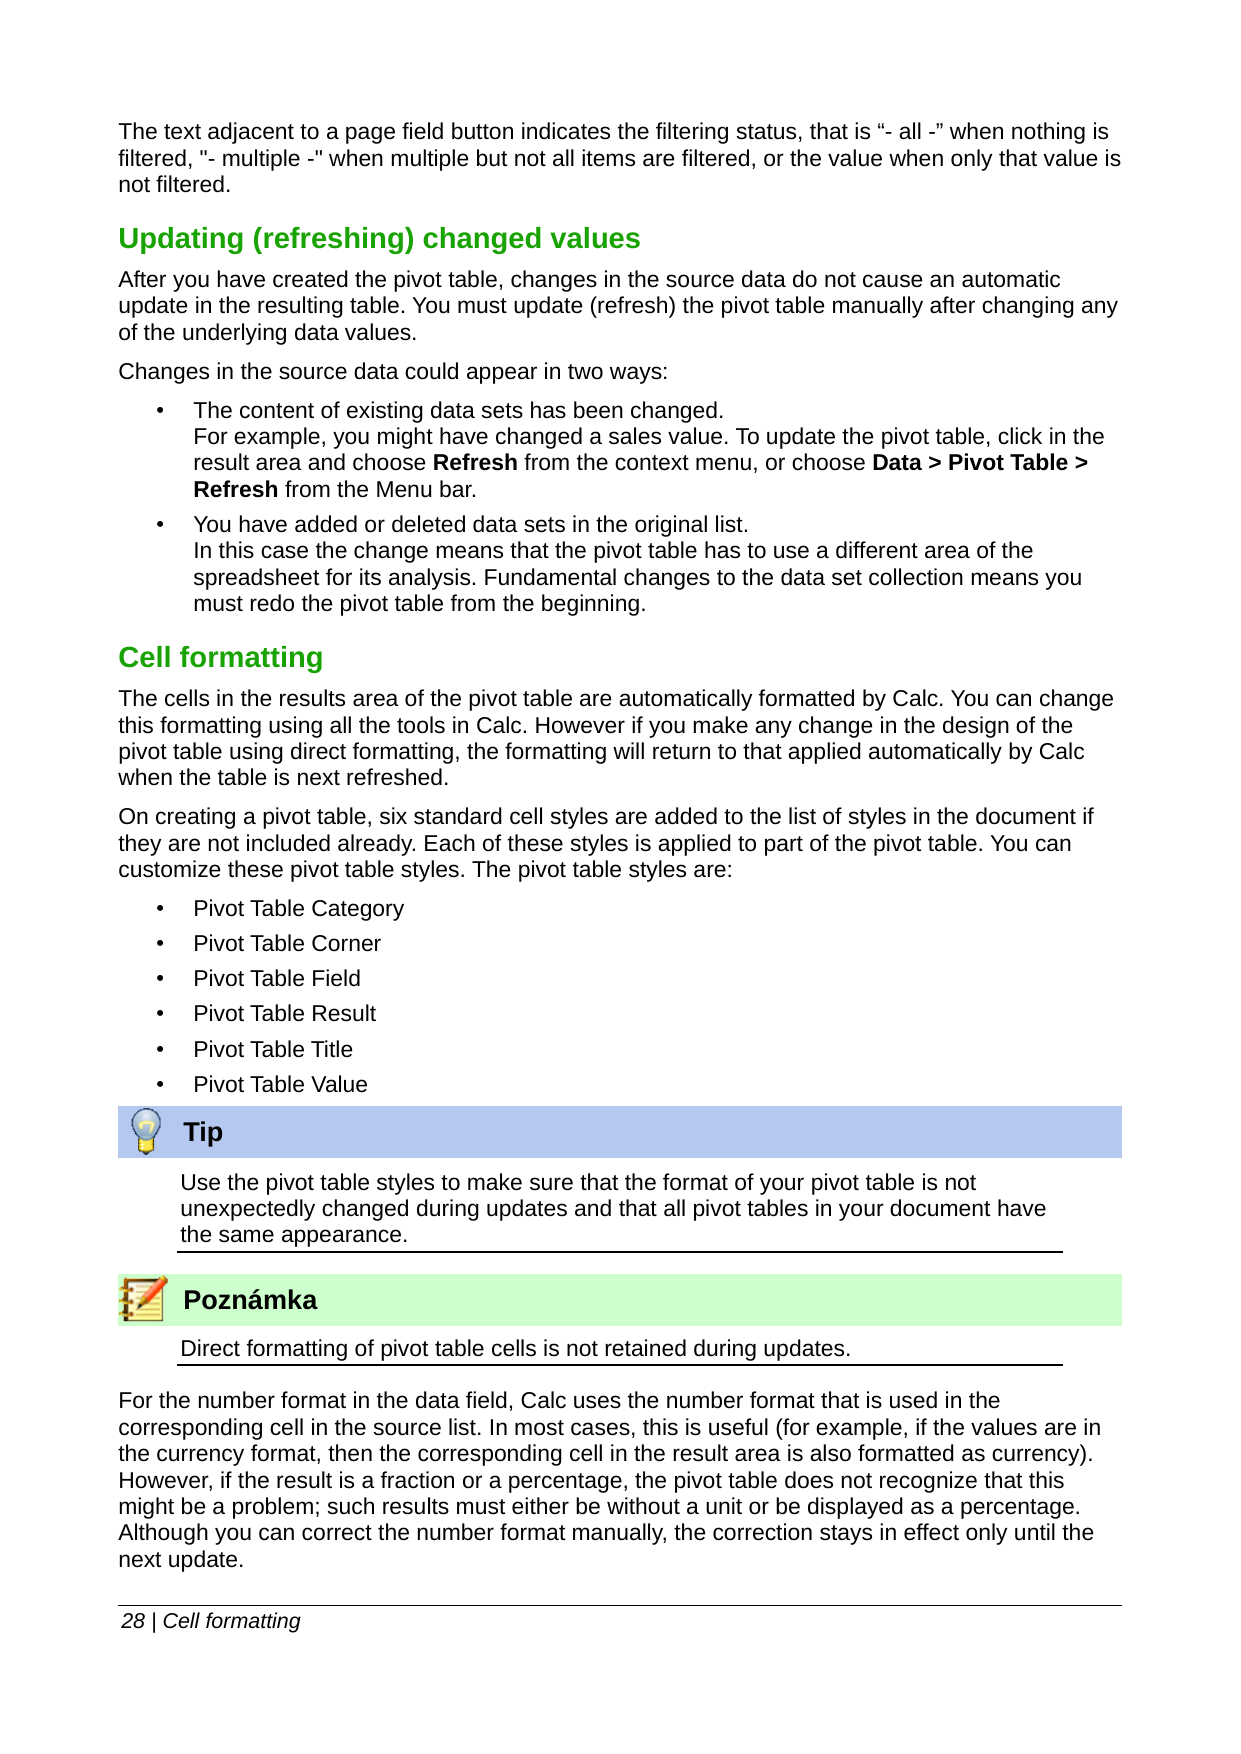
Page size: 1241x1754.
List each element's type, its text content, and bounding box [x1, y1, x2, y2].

subtitle Cell formatting [118, 640, 1122, 673]
list Pivot Table Result [156, 1000, 1122, 1027]
text For the number format in the data field, Calc uses the number format that is used in the corresponding cell in the source list. In most cases, this is useful (for example, if the values are in the currency format, then the corresponding cell in the result area is also formatted as currency). However, if the result is a fraction or a percentage, the pivot table does not recognize that this might be a problem; such results must either be without a unit or be displayed as a percentage. Although you can correct the number format manually, the correction stays in effect only until the next update. [118, 1387, 1122, 1572]
text Direct formatting of pivot table cells is not retained during updates. [177, 1332, 1063, 1364]
list The content of existing data sets has been changed. For example, you might have changed a sales value. To update the pivot table, click in the result area and choose Refresh from the context menu, or choose Data > Pivot Table > Refresh from the Menu bar. [156, 397, 1122, 502]
text After you have created the pivot table, changes in the source data do not cause an automatic update in the resulting table. You must update (refresh) the pivot table manually after changing any of the underlying data values. [118, 266, 1122, 345]
list Pivot Table Field [156, 965, 1122, 991]
subtitle Tip [170, 1106, 1122, 1158]
list You have added or deleted data sets in the original list. In this case the change means that the pivot table has to use a different area of the spreadsheet for its analysis. Fundamental changes to the data set collection means you must redo the pivot table from the beginning. [156, 511, 1122, 616]
text On creating a pivot table, six standard cell styles are added to the list of styles in the document if they are not included already. Each of these styles is applied to part of the pivot table. You can customize these pivot table styles. The pivot table styles are: [118, 803, 1122, 882]
text Use the pivot table styles to make sure that the format of your pivot table is not unexpectedly changed during updates and that all pivot tables in your document have the same appearance. [177, 1166, 1063, 1251]
list Pivot Table Corner [156, 930, 1122, 956]
text The cells in the results area of the pivot table are automatically formatted by Calc. You can change this formatting using all the tools in Calc. However if you make any change in the design of the pivot table using direct formatting, the formatting will return to that applied automatically by Calc when the table is next refreshed. [118, 685, 1122, 791]
list Pivot Table Title [156, 1036, 1122, 1062]
list Changes in the source data could appear in two ways: [118, 358, 1122, 384]
list Pivot Table Value [156, 1071, 1122, 1097]
picture [119, 1106, 170, 1158]
subtitle Poznámka [118, 1274, 1122, 1326]
picture [119, 1274, 170, 1325]
subtitle Updating (refreshing) changed values [118, 221, 1122, 254]
list Pivot Table Category [156, 895, 1122, 921]
text The text adjacent to a page field button indicates the filtering status, that is “- all -” when nothing is filtered, "- multiple -" when multiple but not all items are filtered, or the value when only that value is not filtered. [118, 118, 1122, 197]
